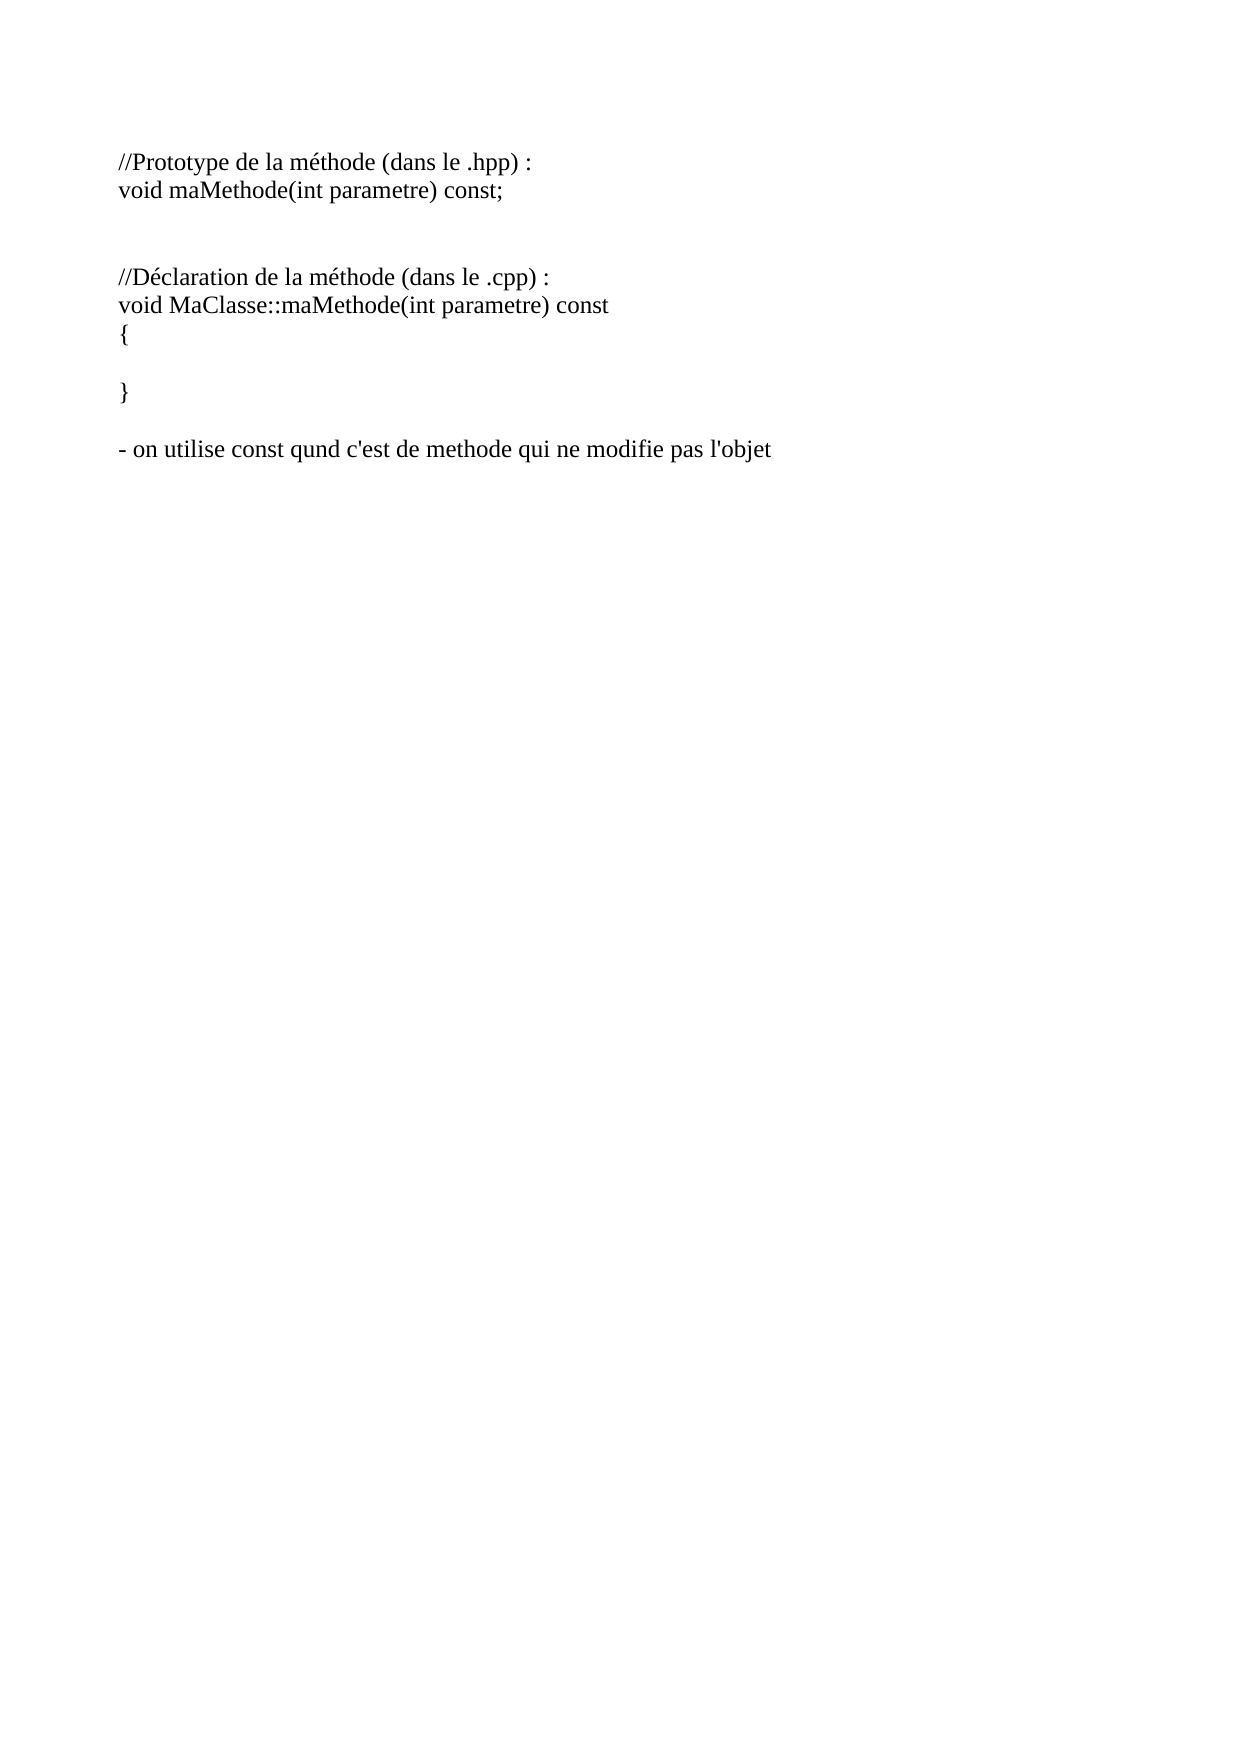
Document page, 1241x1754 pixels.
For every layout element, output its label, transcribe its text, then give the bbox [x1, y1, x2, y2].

text void MaClasse::maMethode(int parametre) const [118, 291, 1122, 319]
text { [118, 319, 1122, 348]
text void maMethode(int parametre) const; [118, 176, 1122, 204]
text //Déclaration de la méthode (dans le .cpp) : [118, 262, 1122, 291]
text //Prototype de la méthode (dans le .hpp) : [118, 147, 1122, 176]
text - on utilise const qund c'est de methode qui ne modifie pas l'objet [118, 434, 1122, 463]
text } [118, 377, 1122, 406]
